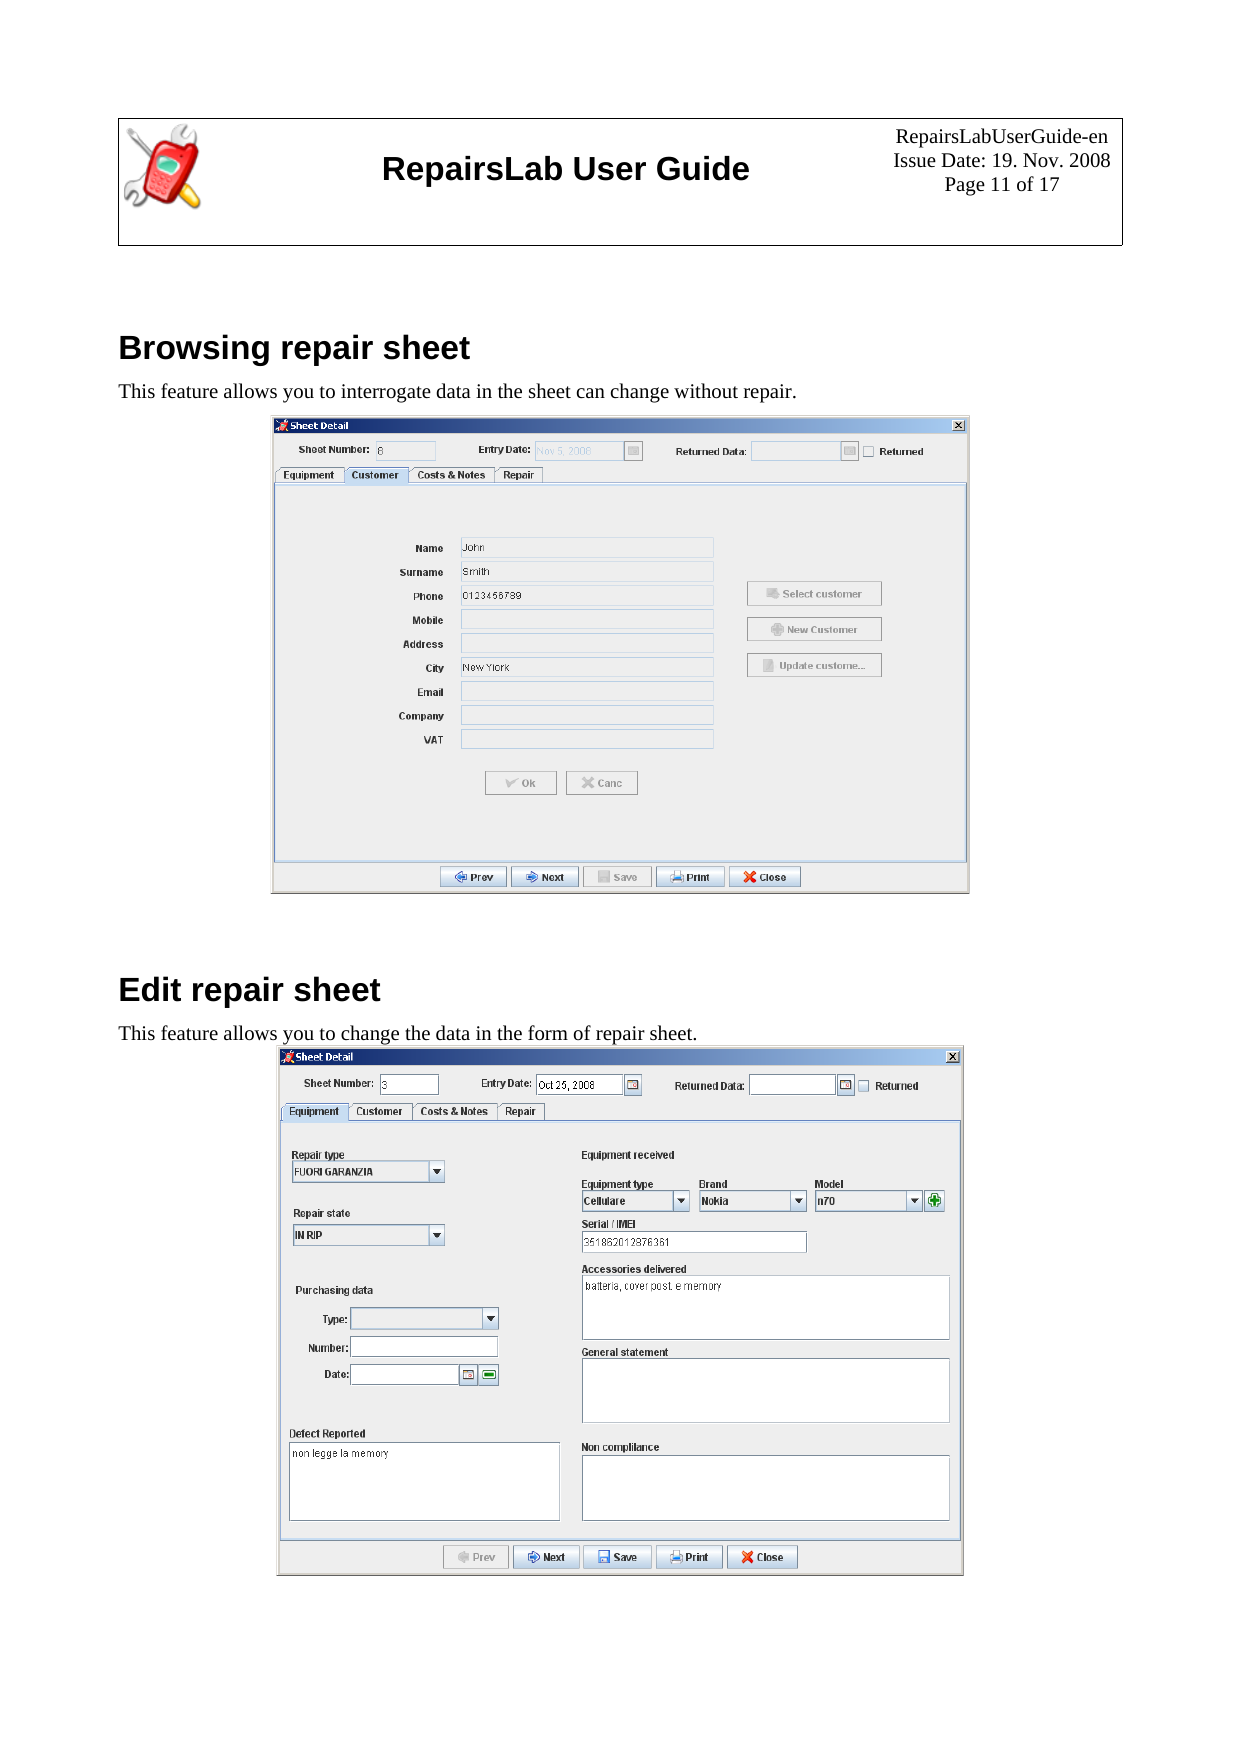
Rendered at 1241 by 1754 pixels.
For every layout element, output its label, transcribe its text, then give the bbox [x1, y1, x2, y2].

subtitle Browsing repair sheet [118, 328, 1122, 367]
picture [270, 415, 970, 894]
picture [123, 123, 202, 211]
picture [276, 1045, 964, 1576]
subtitle Edit repair sheet [118, 970, 1122, 1009]
text This feature allows you to interrogate data in the sheet can change without repair. [118, 379, 1122, 403]
text This feature allows you to change the data in the form of repair sheet. [118, 1021, 1122, 1045]
